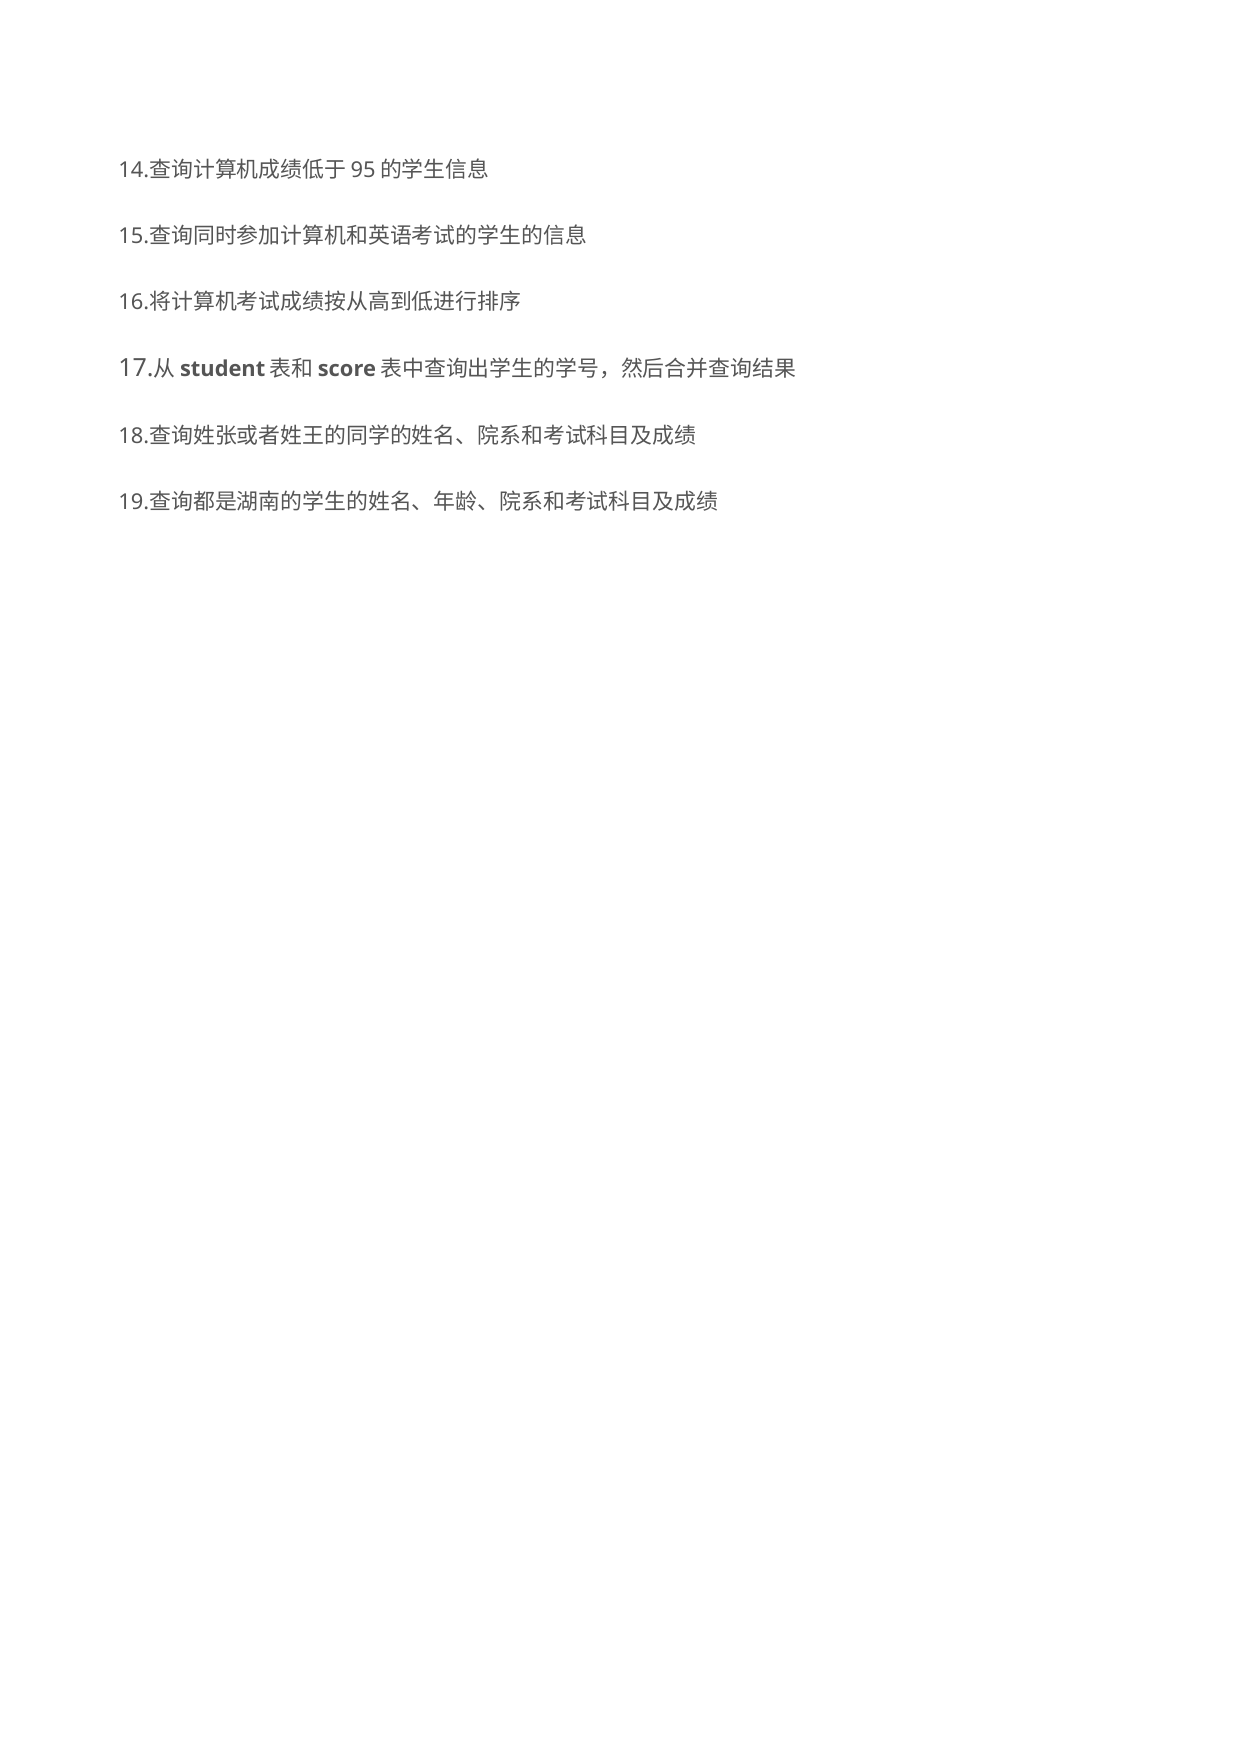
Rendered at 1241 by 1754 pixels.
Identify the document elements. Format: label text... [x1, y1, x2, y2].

text 17.从student表和score表中查询出学生的学号，然后合并查询结果 [118, 350, 1122, 384]
text 18.查询姓张或者姓王的同学的姓名、院系和考试科目及成绩 [118, 418, 1122, 449]
text 16.将计算机考试成绩按从高到低进行排序 [118, 284, 1122, 316]
text 15.查询同时参加计算机和英语考试的学生的信息 [118, 218, 1122, 250]
text 19.查询都是湖南的学生的姓名、年龄、院系和考试科目及成绩 [118, 484, 1122, 515]
text 14.查询计算机成绩低于95的学生信息 [118, 152, 1122, 184]
